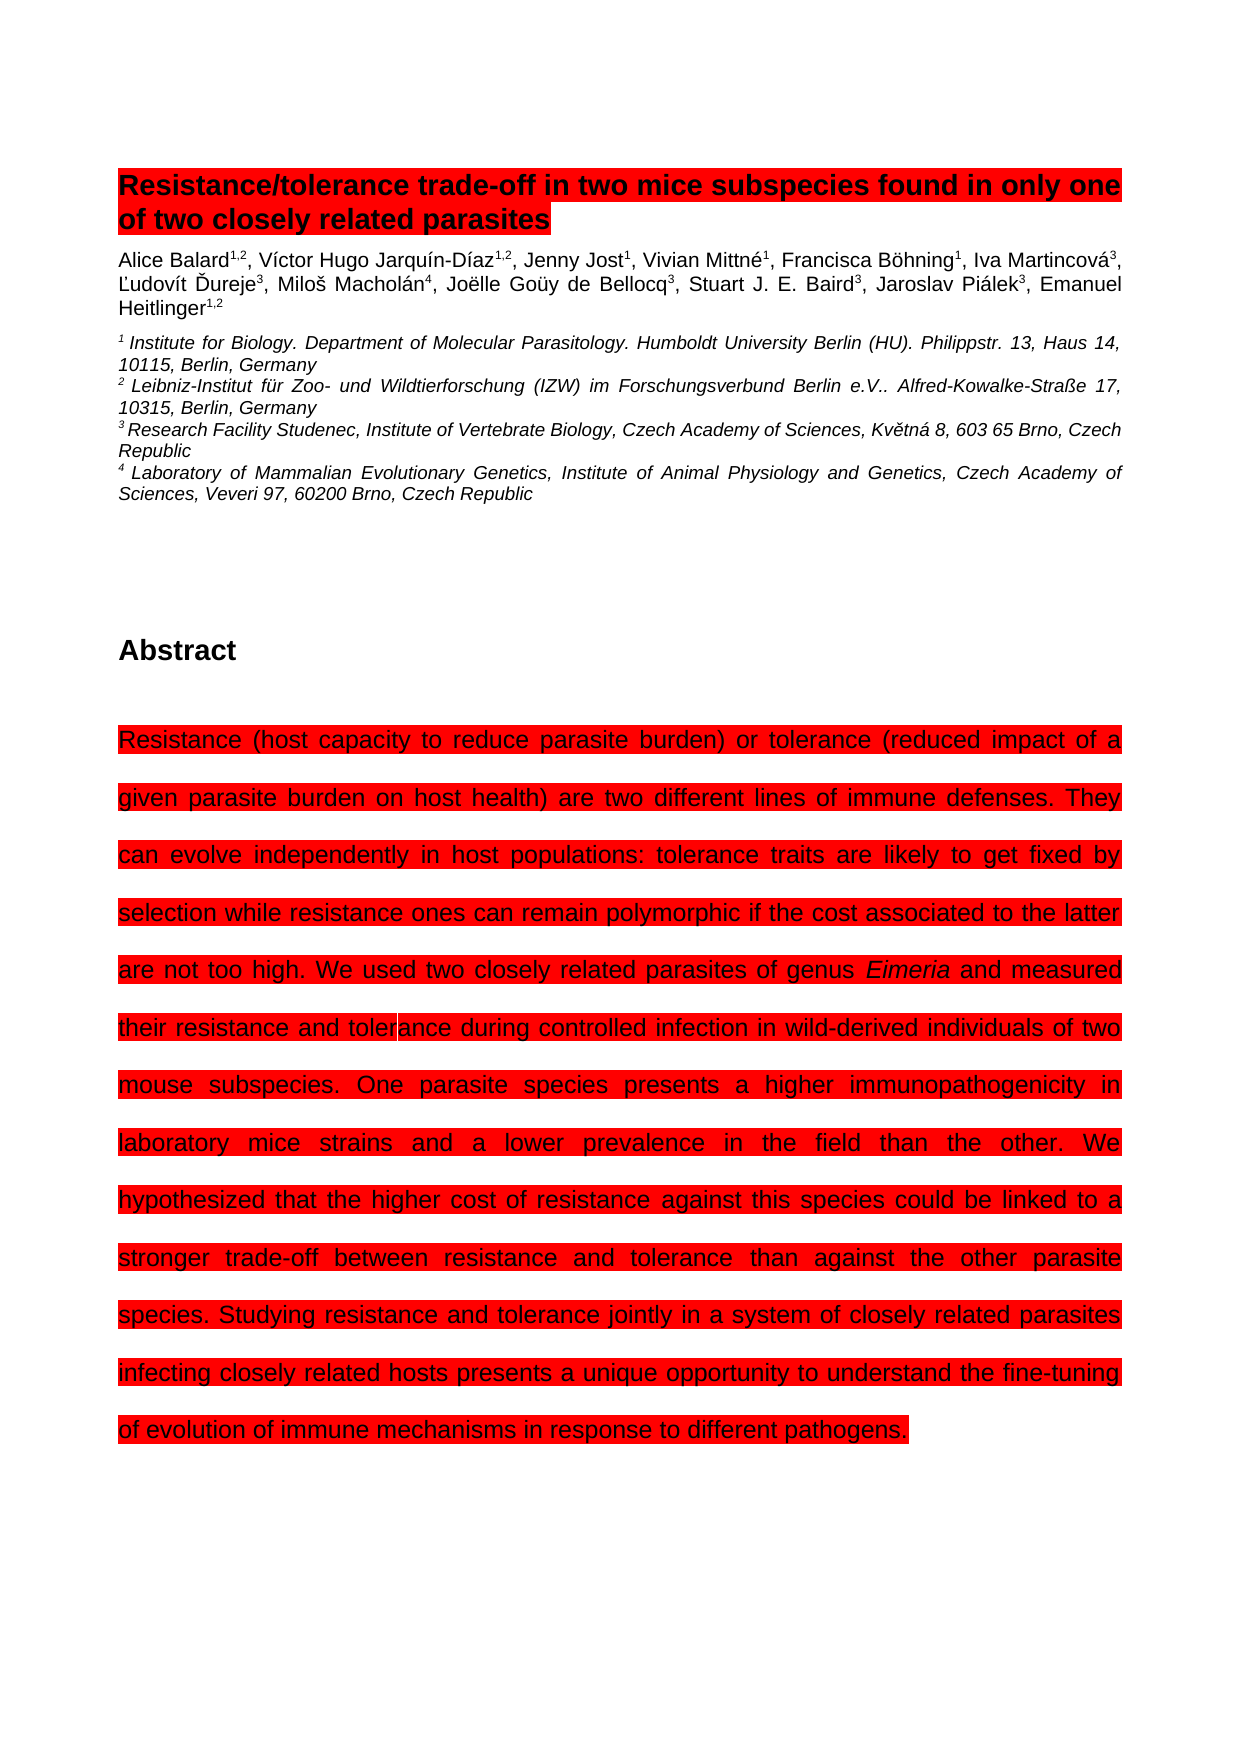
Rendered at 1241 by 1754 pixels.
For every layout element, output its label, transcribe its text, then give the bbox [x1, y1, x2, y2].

subtitle Abstract [118, 633, 1122, 667]
text Resistance (host capacity to reduce parasite burden) or tolerance (reduced impact of a given parasite burden on host health) are two different lines of immune defenses. They can evolve independently in host populations: tolerance traits are likely to get fixed by selection while resistance ones can remain polymorphic if the cost associated to the latter are not too high. We used two closely related parasites of genus Eimeria and measured their resistance and tolerance during controlled infection in wild-derived individuals of two mouse subspecies. One parasite species presents a higher immunopathogenicity in laboratory mice strains and a lower prevalence in the field than the other. We hypothesized that the higher cost of resistance against this species could be linked to a stronger trade-off between resistance and tolerance than against the other parasite species. Studying resistance and tolerance jointly in a system of closely related parasites infecting closely related hosts presents a unique opportunity to understand the fine-tuning of evolution of immune mechanisms in response to different pathogens. [118, 725, 1122, 1444]
text 1 Institute for Biology. Department of Molecular Parasitology. Humboldt University Berlin (HU). Philippstr. 13, Haus 14, 10115, Berlin, Germany [118, 332, 1122, 375]
subtitle Alice Balard1,2, Víctor Hugo Jarquín-Díaz1,2, Jenny Jost1, Vivian Mittné1, Francisca Böhning1, Iva Martincová3, Ľudovít Ďureje3, Miloš Macholán4, Joëlle Goüy de Bellocq3, Stuart J. E. Baird3, Jaroslav Piálek3, Emanuel Heitlinger1,2 [118, 248, 1122, 319]
subtitle Resistance/tolerance trade-off in two mice subspecies found in only one of two closely related parasites [118, 168, 1122, 235]
text 2 Leibniz-Institut für Zoo- und Wildtierforschung (IZW) im Forschungsverbund Berlin e.V.. Alfred-Kowalke-Straße 17, 10315, Berlin, Germany [118, 375, 1122, 418]
text 4 Laboratory of Mammalian Evolutionary Genetics, Institute of Animal Physiology and Genetics, Czech Academy of Sciences, Veveri 97, 60200 Brno, Czech Republic [118, 461, 1122, 504]
text 3 Research Facility Studenec, Institute of Vertebrate Biology, Czech Academy of Sciences, Květná 8, 603 65 Brno, Czech Republic [118, 418, 1122, 461]
